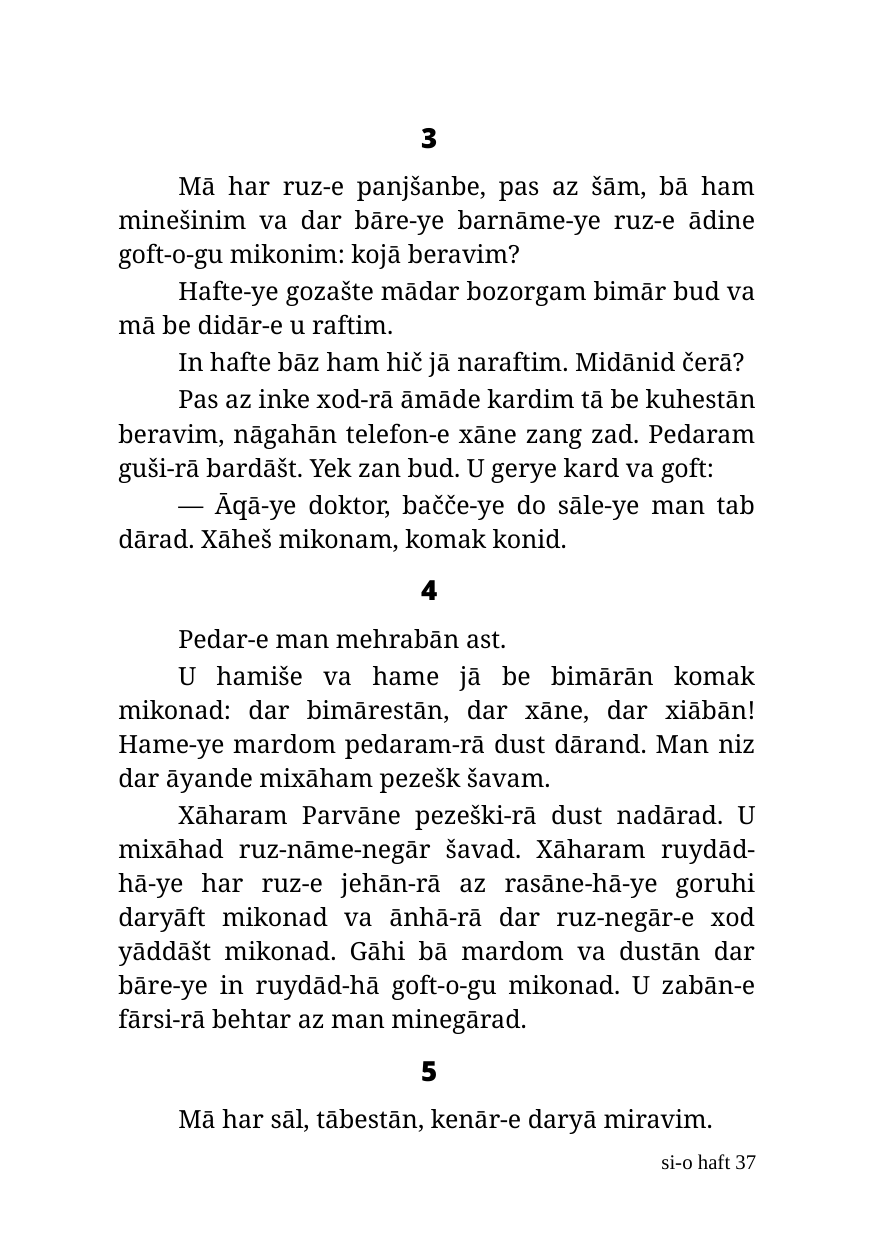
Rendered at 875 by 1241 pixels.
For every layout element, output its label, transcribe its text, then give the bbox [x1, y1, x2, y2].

text si-o haft 37 [118, 1150, 756, 1174]
text Mā har sāl, tābestān, kenār-e daryā miravim. [118, 1102, 756, 1136]
text — Āqā-ye doktor, bačče-ye do sāle-ye man tab dārad. Xāheš mikonam, komak konid. [118, 487, 756, 556]
text Mā har ruz-e panjšanbe, pas az šām, bā ham minešinim va dar bāre-ye barnāme-ye ruz-e ādine goft-o-gu mikonim: kojā beravim? [118, 169, 756, 271]
text Pas az inke xod-rā āmāde kardim tā be kuhestān beravim, nāgahān telefon-e xāne zang zad. Pedaram guši-rā bardāšt. Yek zan bud. U gerye kard va goft: [118, 382, 756, 484]
text Pedar-e man mehrabān ast. [118, 621, 756, 655]
text Xāharam Parvāne pezeški-rā dust nadārad. U mixāhad ruz-nāme-negār šavad. Xāharam ruydād-hā-ye har ruz-e jehān-rā az rasāne-hā-ye goruhi daryāft mikonad va ānhā-rā dar ruz-negār-e xod yāddāšt mikonad. Gāhi bā mardom va dustān dar bāre-ye in ruydād-hā goft-o-gu mikonad. U zabān-e fārsi-rā behtar az man minegārad. [118, 798, 756, 1036]
text In hafte bāz ham hič jā naraftim. Midānid čerā? [118, 345, 756, 379]
text Hafte-ye gozašte mādar bozorgam bimār bud va mā be didār-e u raftim. [118, 274, 756, 342]
text U hamiše va hame jā be bimārān komak mikonad: dar bimārestān, dar xāne, dar xiābān! Hame-ye mardom pedaram-rā dust dārand. Man niz dar āyande mixāham pezešk šavam. [118, 658, 756, 794]
